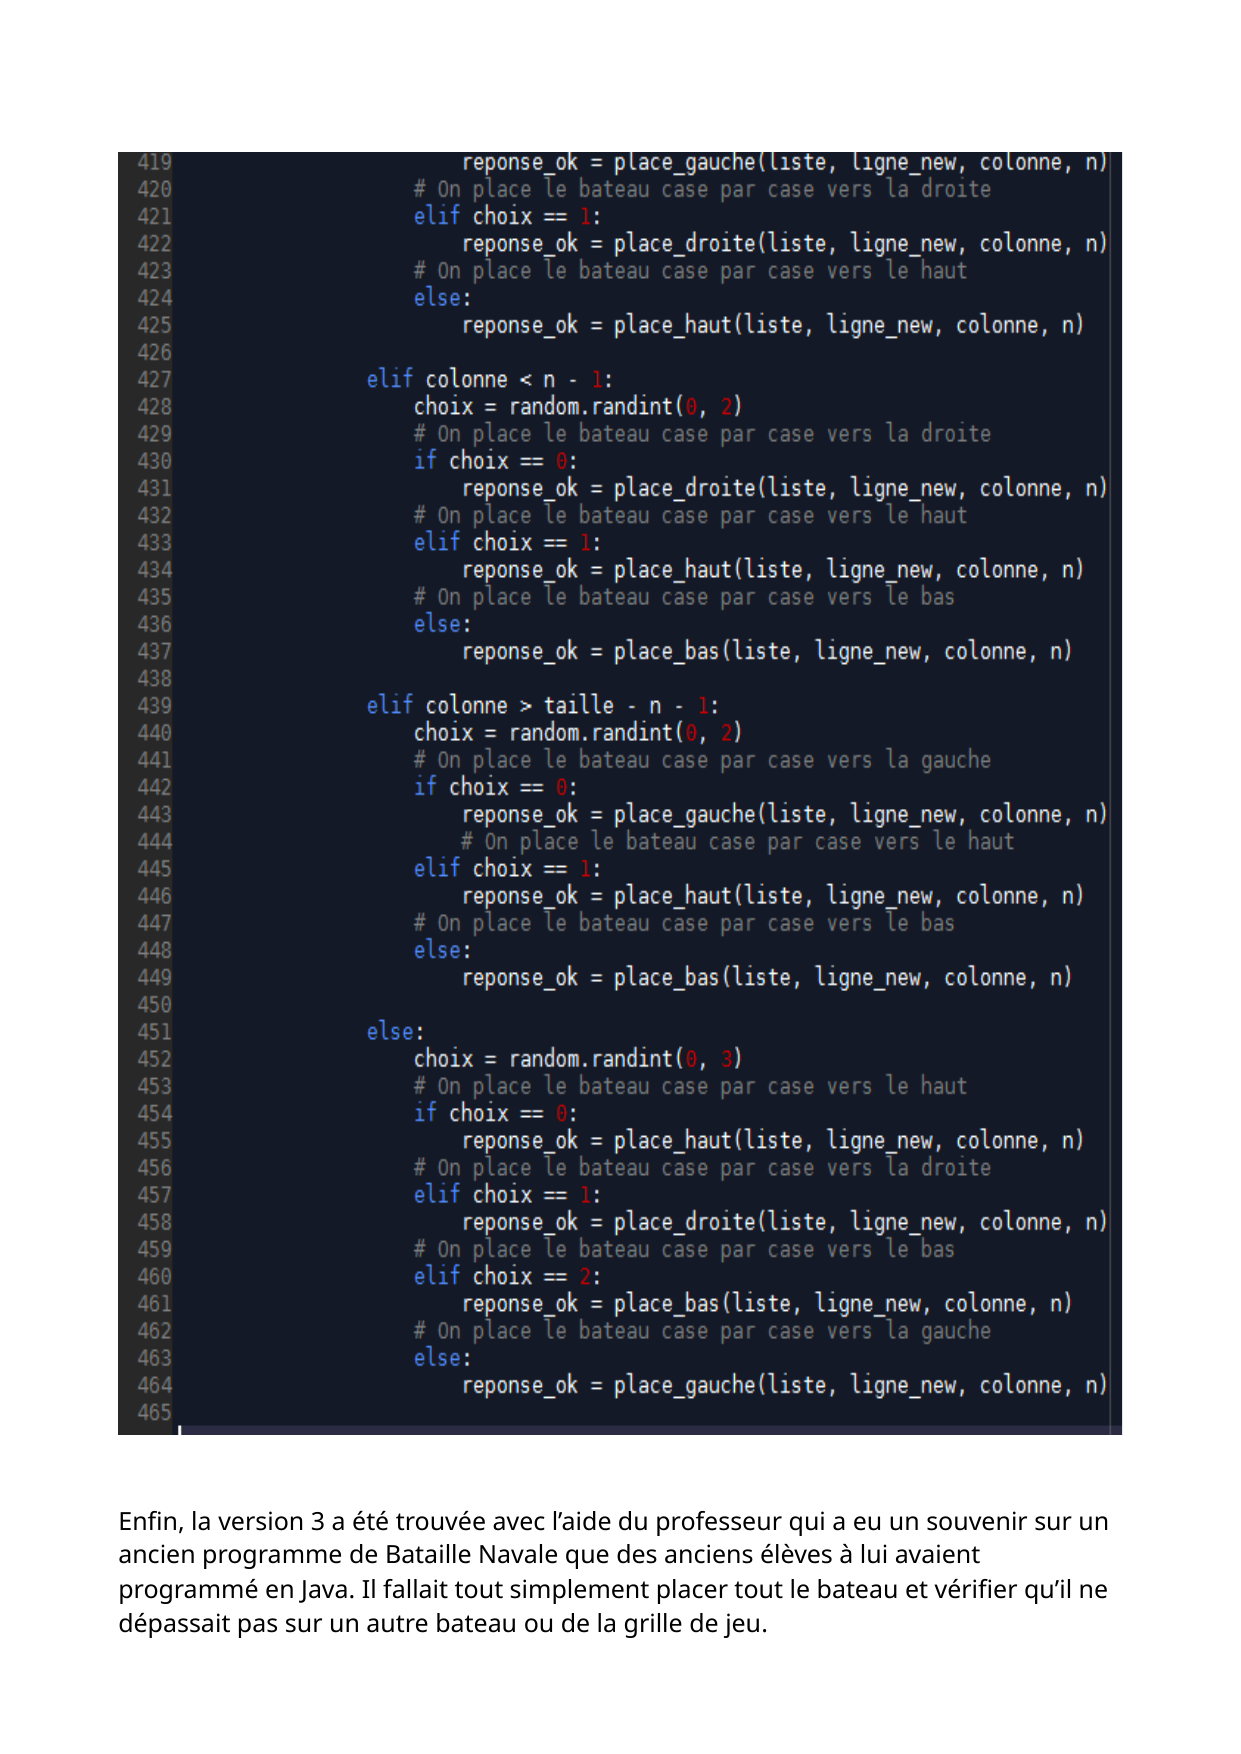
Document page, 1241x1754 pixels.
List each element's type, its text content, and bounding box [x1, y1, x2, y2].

text Enfin, la version 3 a été trouvée avec l’aide du professeur qui a eu un souvenir sur un ancien programme de Bataille Navale que des anciens élèves à lui avaient programmé en Java. Il fallait tout simplement placer tout le bateau et vérifier qu’il ne dépassait pas sur un autre bateau ou de la grille de jeu. [118, 1503, 1122, 1639]
